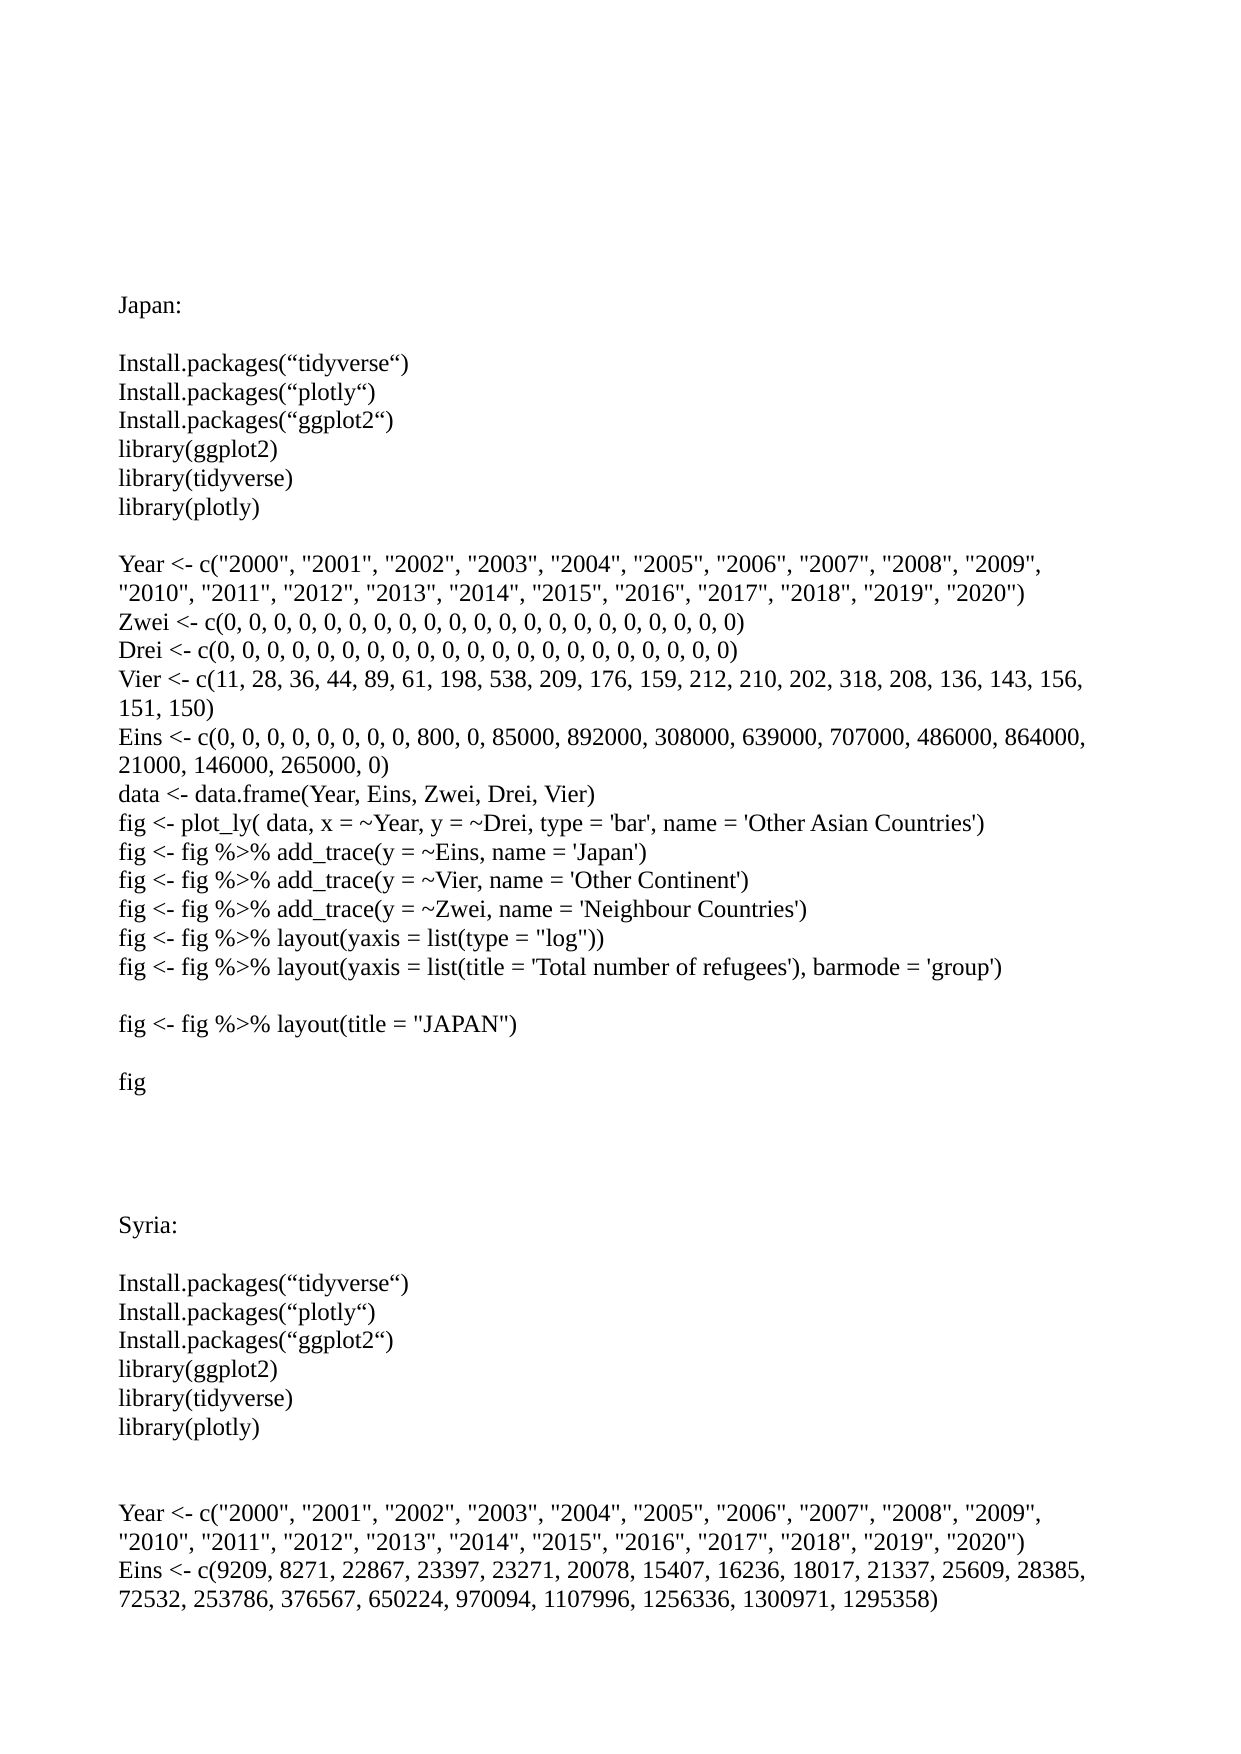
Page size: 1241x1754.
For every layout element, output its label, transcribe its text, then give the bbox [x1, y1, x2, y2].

text Install.packages(“ggplot2“) [118, 1326, 1122, 1354]
text library(tidyverse) [118, 1383, 1122, 1412]
text fig <- fig %>% add_trace(y = ~Zwei, name = 'Neighbour Countries') [118, 894, 1122, 923]
text Install.packages(“tidyverse“) [118, 1268, 1122, 1297]
text Vier <- c(11, 28, 36, 44, 89, 61, 198, 538, 209, 176, 159, 212, 210, 202, 318, 208, 136, 143, 156, 151, 150) [118, 664, 1122, 722]
text Year <- c("2000", "2001", "2002", "2003", "2004", "2005", "2006", "2007", "2008", "2009", "2010", "2011", "2012", "2013", "2014", "2015", "2016", "2017", "2018", "2019", "2020") [118, 549, 1122, 607]
text Eins <- c(9209, 8271, 22867, 23397, 23271, 20078, 15407, 16236, 18017, 21337, 25609, 28385, 72532, 253786, 376567, 650224, 970094, 1107996, 1256336, 1300971, 1295358) [118, 1556, 1122, 1613]
text data <- data.frame(Year, Eins, Zwei, Drei, Vier) [118, 779, 1122, 808]
text library(ggplot2) [118, 1354, 1122, 1383]
text fig <- fig %>% layout(yaxis = list(title = 'Total number of refugees'), barmode = 'group') [118, 952, 1122, 981]
text fig [118, 1067, 1122, 1096]
text Year <- c("2000", "2001", "2002", "2003", "2004", "2005", "2006", "2007", "2008", "2009", "2010", "2011", "2012", "2013", "2014", "2015", "2016", "2017", "2018", "2019", "2020") [118, 1498, 1122, 1556]
text library(tidyverse) [118, 463, 1122, 492]
text library(ggplot2) [118, 434, 1122, 463]
text Syria: [118, 1211, 1122, 1239]
text library(plotly) [118, 492, 1122, 521]
text fig <- plot_ly( data, x = ~Year, y = ~Drei, type = 'bar', name = 'Other Asian Countries') [118, 808, 1122, 837]
text library(plotly) [118, 1412, 1122, 1441]
text fig <- fig %>% add_trace(y = ~Eins, name = 'Japan') [118, 837, 1122, 866]
text Eins <- c(0, 0, 0, 0, 0, 0, 0, 0, 800, 0, 85000, 892000, 308000, 639000, 707000, 486000, 864000, 21000, 146000, 265000, 0) [118, 722, 1122, 779]
text fig <- fig %>% layout(yaxis = list(type = "log")) [118, 923, 1122, 952]
text Zwei <- c(0, 0, 0, 0, 0, 0, 0, 0, 0, 0, 0, 0, 0, 0, 0, 0, 0, 0, 0, 0, 0) [118, 607, 1122, 636]
text Install.packages(“plotly“) [118, 377, 1122, 406]
text fig <- fig %>% add_trace(y = ~Vier, name = 'Other Continent') [118, 866, 1122, 894]
text Japan: [118, 291, 1122, 319]
text Drei <- c(0, 0, 0, 0, 0, 0, 0, 0, 0, 0, 0, 0, 0, 0, 0, 0, 0, 0, 0, 0, 0) [118, 636, 1122, 664]
text Install.packages(“ggplot2“) [118, 406, 1122, 434]
text Install.packages(“tidyverse“) [118, 348, 1122, 377]
text fig <- fig %>% layout(title = "JAPAN") [118, 1009, 1122, 1038]
text Install.packages(“plotly“) [118, 1297, 1122, 1326]
